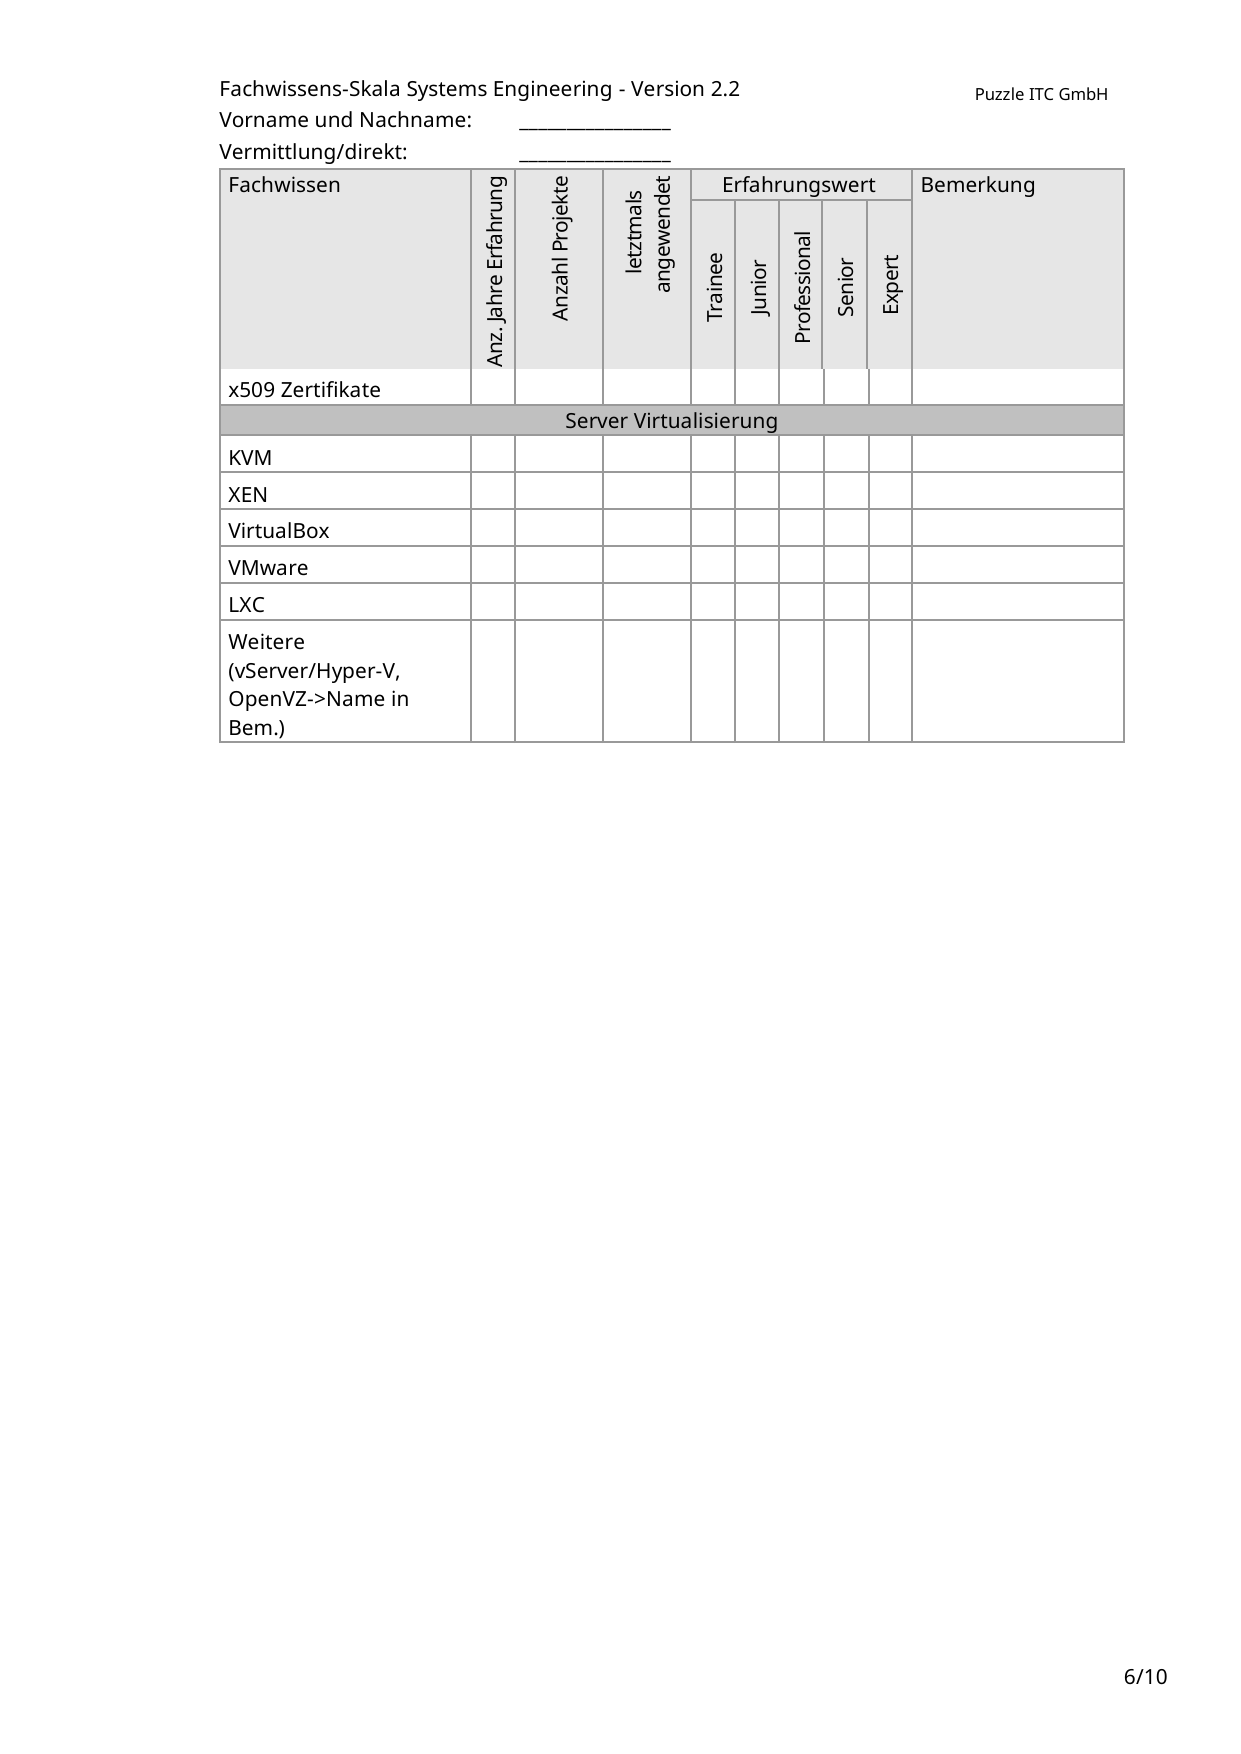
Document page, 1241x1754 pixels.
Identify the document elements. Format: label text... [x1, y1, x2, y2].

table_cell [913, 584, 1123, 619]
table_cell [870, 436, 911, 471]
table_header Anz. Jahre Erfahrung [472, 170, 514, 369]
table_cell [692, 369, 734, 404]
table_cell [736, 621, 778, 741]
table_cell XEN [221, 473, 470, 508]
table_cell [870, 547, 911, 582]
table_cell [692, 547, 734, 582]
table_cell [913, 436, 1123, 471]
table_header Bemerkung [913, 170, 1123, 369]
table_cell [736, 436, 778, 471]
table_cell [825, 436, 868, 471]
table_header Fachwissen [221, 170, 470, 369]
table_header Anzahl Projekte [516, 170, 602, 369]
table_cell [825, 547, 868, 582]
table_cell [472, 584, 514, 619]
table_cell [516, 436, 602, 471]
table_cell Expert [868, 201, 911, 369]
table_cell [736, 547, 778, 582]
table_cell [870, 473, 911, 508]
table_cell [516, 621, 602, 741]
table_header Erfahrungswert [692, 170, 911, 199]
table_cell [604, 369, 690, 404]
table_cell [472, 621, 514, 741]
table_cell [780, 621, 823, 741]
table_header letztmals angewendet [604, 170, 690, 369]
table_cell [736, 584, 778, 619]
table_cell [604, 584, 690, 619]
table_cell [736, 473, 778, 508]
table_cell [604, 547, 690, 582]
table_cell [472, 547, 514, 582]
table_cell [516, 369, 602, 404]
table_cell [604, 473, 690, 508]
table_cell [913, 473, 1123, 508]
table_cell [604, 621, 690, 741]
table_cell [736, 369, 778, 404]
table_cell [604, 436, 690, 471]
table_cell [516, 547, 602, 582]
table_cell VMware [221, 547, 470, 582]
table_cell [780, 369, 823, 404]
table_cell [472, 436, 514, 471]
table_cell [692, 621, 734, 741]
table_cell [692, 436, 734, 471]
table_cell [472, 510, 514, 545]
table_cell [692, 584, 734, 619]
table_cell [472, 369, 514, 404]
table_cell [825, 584, 868, 619]
table_cell [825, 510, 868, 545]
table_cell [692, 510, 734, 545]
table_cell [516, 473, 602, 508]
table_cell [780, 584, 823, 619]
table_cell [516, 510, 602, 545]
table_cell Senior [823, 201, 866, 369]
table_cell [870, 621, 911, 741]
table_cell [472, 473, 514, 508]
table_cell [780, 510, 823, 545]
table_cell [913, 369, 1123, 404]
table_cell [736, 510, 778, 545]
table_cell KVM [221, 436, 470, 471]
table_cell [913, 547, 1123, 582]
table_cell VirtualBox [221, 510, 470, 545]
table_cell [825, 369, 868, 404]
table_cell [870, 584, 911, 619]
table_cell [692, 473, 734, 508]
table_cell Trainee [692, 201, 734, 369]
table_cell Junior [736, 201, 778, 369]
table_cell [780, 473, 823, 508]
table_cell [604, 510, 690, 545]
table_cell [516, 584, 602, 619]
table_cell Weitere (vServer/Hyper-V, OpenVZ->Name in Bem.) [221, 621, 470, 741]
table_cell [780, 547, 823, 582]
table_cell [825, 621, 868, 741]
table_cell Professional [780, 201, 821, 369]
table_cell LXC [221, 584, 470, 619]
table_cell Server Virtualisierung [221, 406, 1123, 434]
table_cell x509 Zertifikate [221, 369, 470, 404]
table_cell [913, 510, 1123, 545]
table_cell [870, 510, 911, 545]
table_cell [870, 369, 911, 404]
table_cell [825, 473, 868, 508]
table_cell [913, 621, 1123, 741]
table_cell [780, 436, 823, 471]
